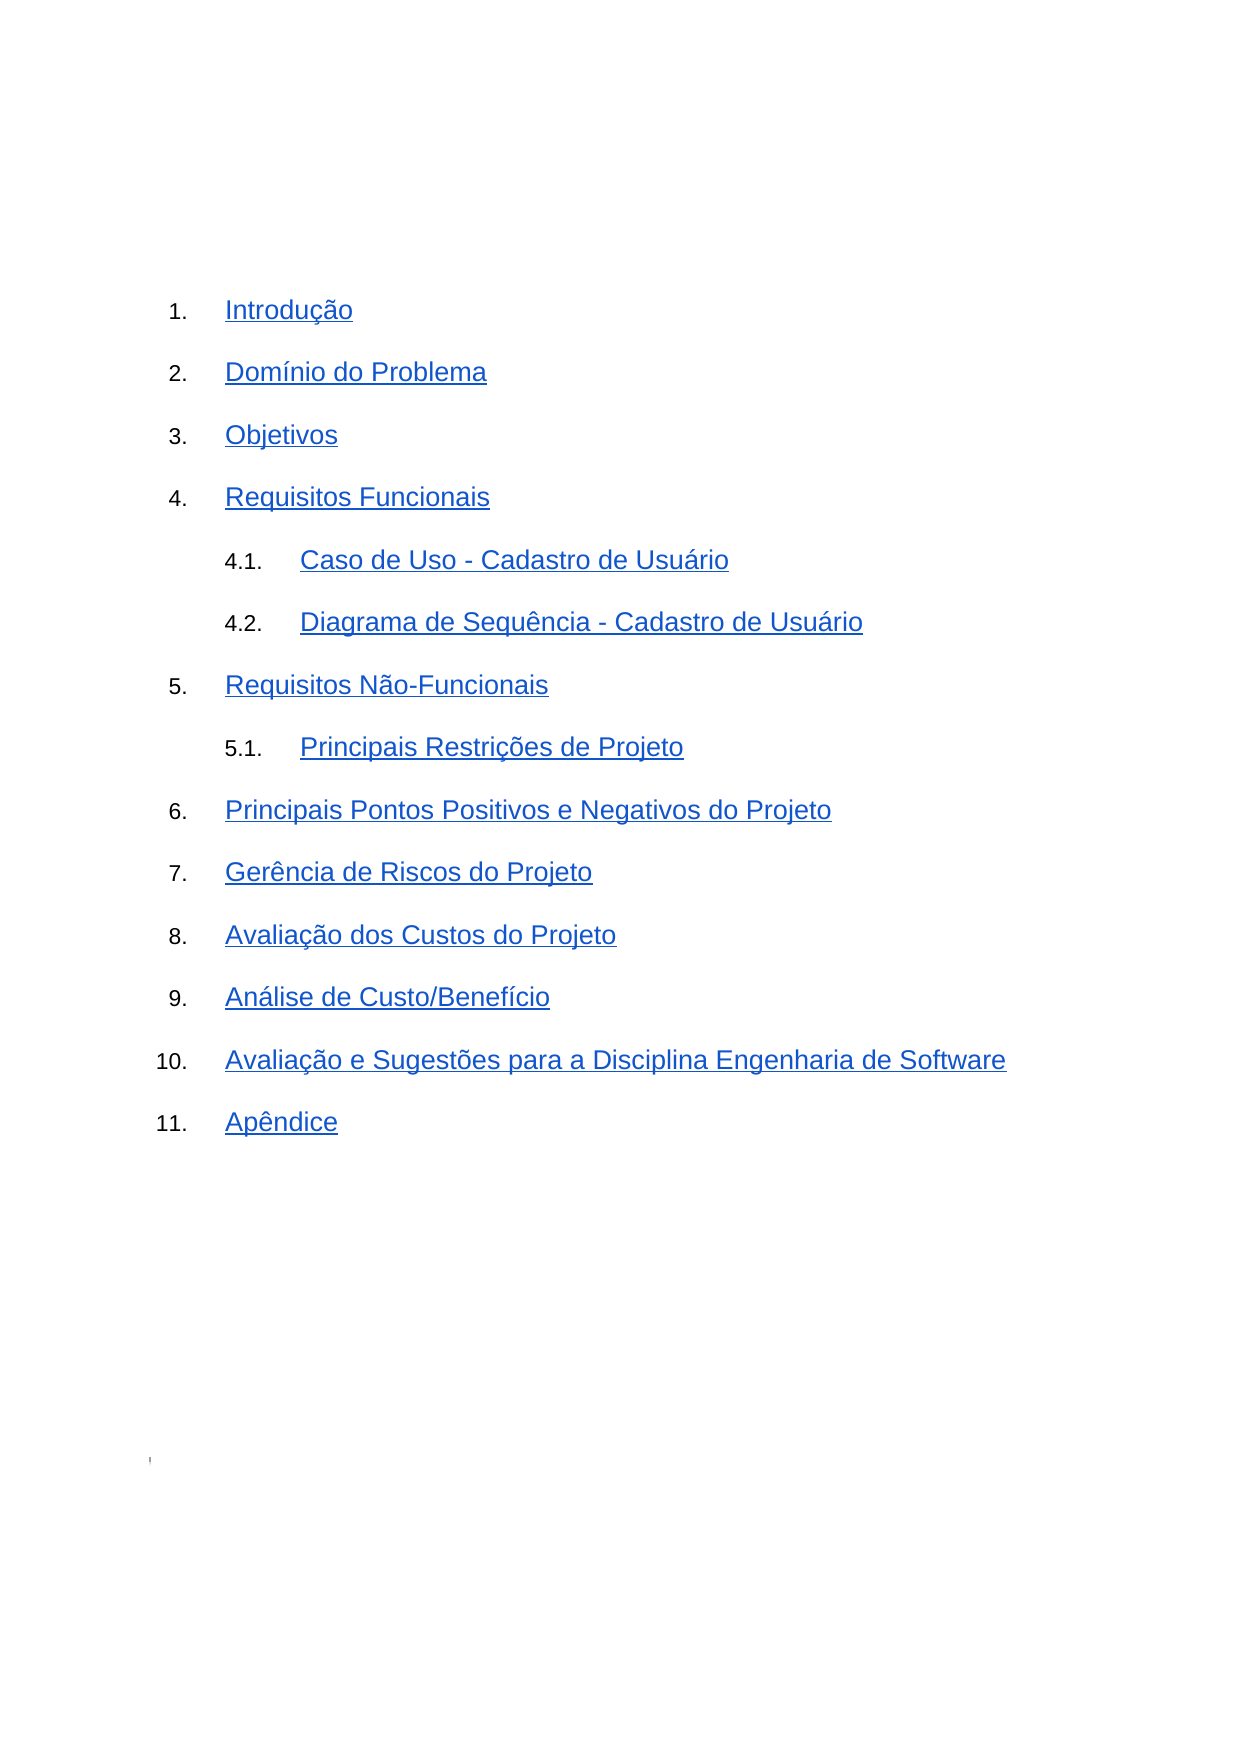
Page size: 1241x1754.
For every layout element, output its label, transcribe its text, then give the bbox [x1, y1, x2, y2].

list Apêndice [187, 1106, 1091, 1137]
list Análise de Custo/Benefício [187, 981, 1091, 1012]
list Avaliação dos Custos do Projeto [187, 919, 1091, 950]
list Avaliação e Sugestões para a Disciplina Engenharia de Software [187, 1044, 1091, 1075]
list Requisitos Funcionais [187, 481, 1091, 512]
list Requisitos Não-Funcionais [187, 669, 1091, 700]
list Principais Restrições de Projeto [262, 731, 1091, 762]
list Diagrama de Sequência - Cadastro de Usuário [262, 606, 1091, 637]
list Principais Pontos Positivos e Negativos do Projeto [187, 794, 1091, 825]
list Gerência de Riscos do Projeto [187, 856, 1091, 887]
list Introdução [187, 294, 1091, 325]
list Objetivos [187, 419, 1091, 450]
list Caso de Uso - Cadastro de Usuário [262, 544, 1091, 575]
list Domínio do Problema [187, 356, 1091, 387]
